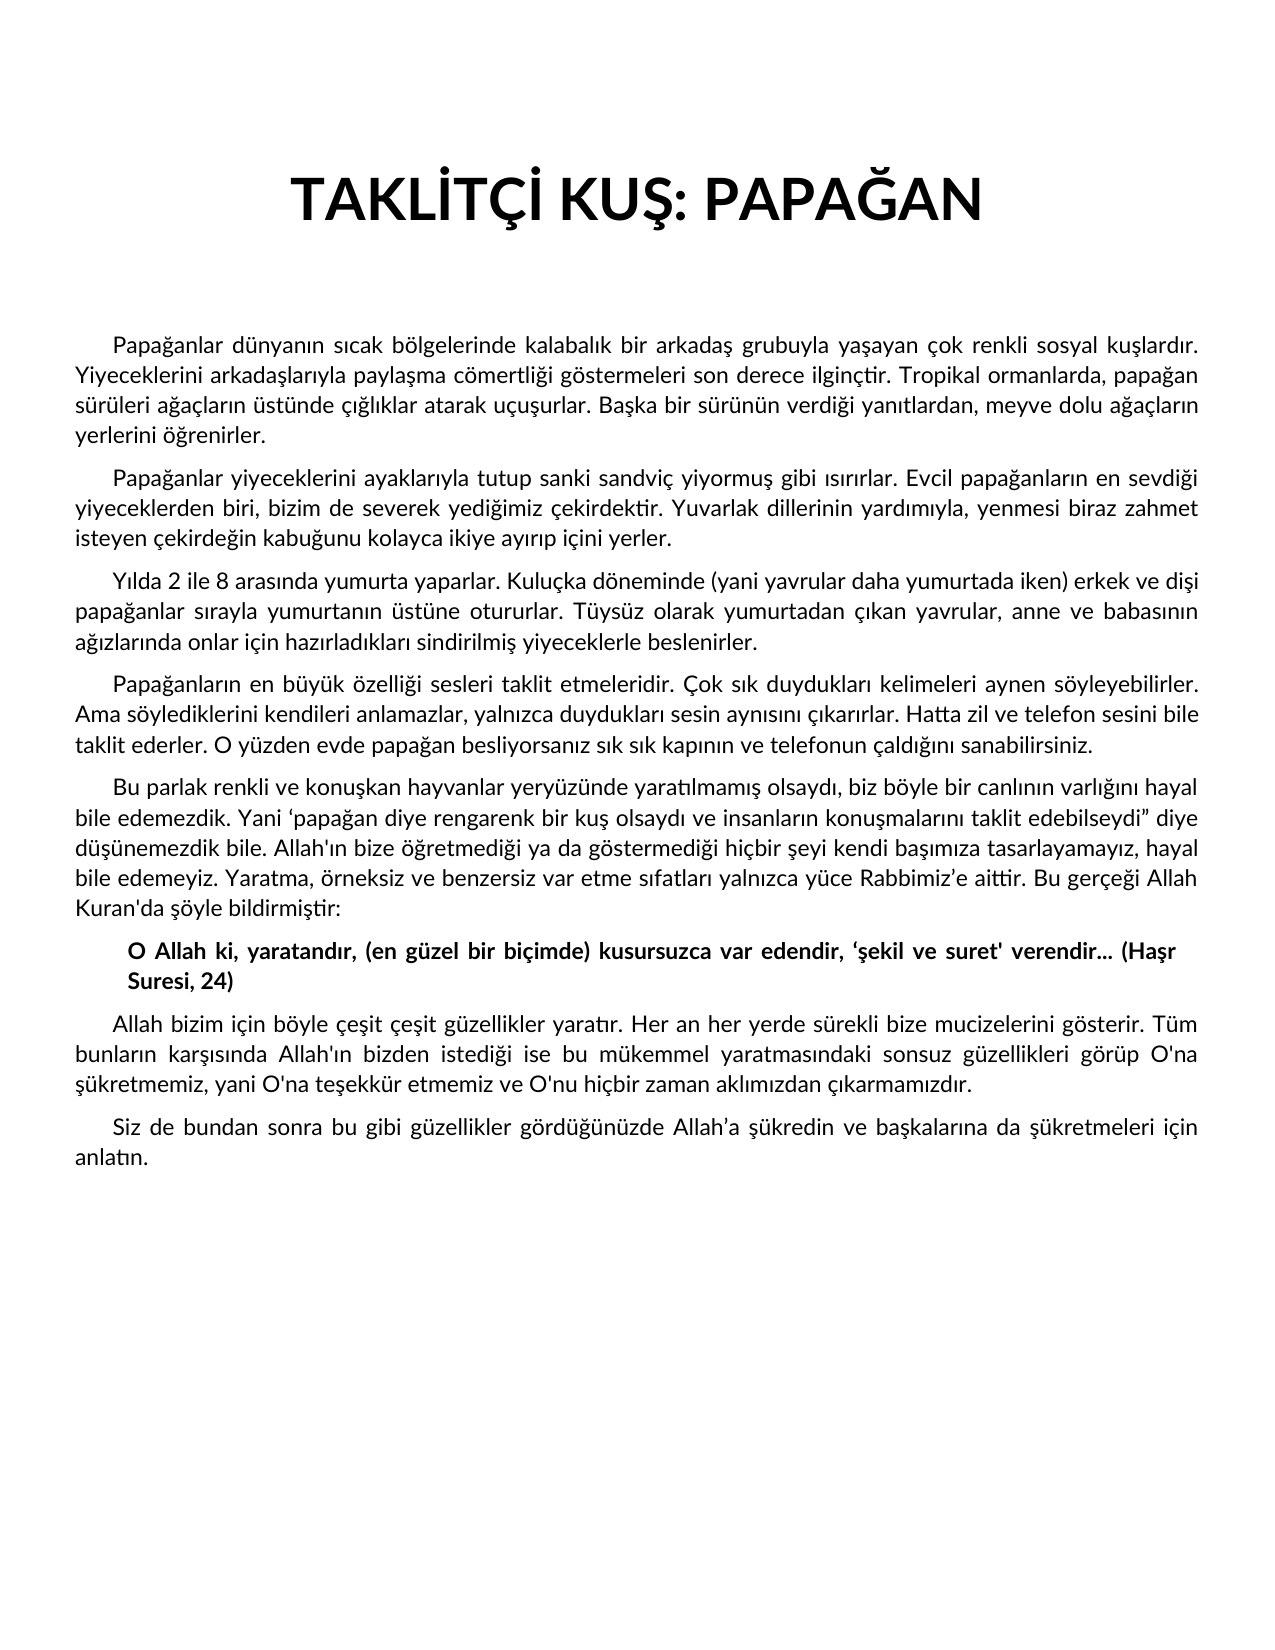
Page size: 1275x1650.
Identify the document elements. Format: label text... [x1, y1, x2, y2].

text Papağanların en büyük özelliği sesleri taklit etmeleridir. Çok sık duydukları kelimeleri aynen söyleyebilirler. Ama söylediklerini kendileri anlamazlar, yalnızca duydukları sesin aynısını çıkarırlar. Hatta zil ve telefon sesini bile taklit ederler. O yüzden evde papağan besliyorsanız sık sık kapının ve telefonun çaldığını sanabilirsiniz. [75, 670, 1200, 758]
text Siz de bundan sonra bu gibi güzellikler gördüğünüzde Allah’a şükredin ve başkalarına da şükretmeleri için anlatın. [75, 1113, 1200, 1170]
text O Allah ki, yaratandır, (en güzel bir biçimde) kusursuzca var edendir, ‘şekil ve suret' verendir... (Haşr Suresi, 24) [127, 937, 1177, 994]
text Papağanlar yiyeceklerini ayaklarıyla tutup sanki sandviç yiyormuş gibi ısırırlar. Evcil papağanların en sevdiği yiyeceklerden biri, bizim de severek yediğimiz çekirdektir. Yuvarlak dillerinin yardımıyla, yenmesi biraz zahmet isteyen çekirdeğin kabuğunu kolayca ikiye ayırıp içini yerler. [75, 464, 1200, 552]
text Allah bizim için böyle çeşit çeşit güzellikler yaratır. Her an her yerde sürekli bize mucizelerini gösterir. Tüm bunların karşısında Allah'ın bizden istediği ise bu mükemmel yaratmasındaki sonsuz güzellikleri görüp O'na şükretmemiz, yani O'na teşekkür etmemiz ve O'nu hiçbir zaman aklımızdan çıkarmamızdır. [75, 1009, 1200, 1097]
subtitle TAKLİTÇİ KUŞ: PAPAĞAN [75, 162, 1200, 232]
text Yılda 2 ile 8 arasında yumurta yaparlar. Kuluçka döneminde (yani yavrular daha yumurtada iken) erkek ve dişi papağanlar sırayla yumurtanın üstüne otururlar. Tüysüz olarak yumurtadan çıkan yavrular, anne ve babasının ağızlarında onlar için hazırladıkları sindirilmiş yiyeceklerle beslenirler. [75, 567, 1200, 655]
text Papağanlar dünyanın sıcak bölgelerinde kalabalık bir arkadaş grubuyla yaşayan çok renkli sosyal kuşlardır. Yiyeceklerini arkadaşlarıyla paylaşma cömertliği göstermeleri son derece ilginçtir. Tropikal ormanlarda, papağan sürüleri ağaçların üstünde çığlıklar atarak uçuşurlar. Başka bir sürünün verdiği yanıtlardan, meyve dolu ağaçların yerlerini öğrenirler. [75, 330, 1200, 448]
text Bu parlak renkli ve konuşkan hayvanlar yeryüzünde yaratılmamış olsaydı, biz böyle bir canlının varlığını hayal bile edemezdik. Yani ‘papağan diye rengarenk bir kuş olsaydı ve insanların konuşmalarını taklit edebilseydi” diye düşünemezdik bile. Allah'ın bize öğretmediği ya da göstermediği hiçbir şeyi kendi başımıza tasarlayamayız, hayal bile edemeyiz. Yaratma, örneksiz ve benzersiz var etme sıfatları yalnızca yüce Rabbimiz’e aittir. Bu gerçeği Allah Kuran'da şöyle bildirmiştir: [75, 773, 1200, 921]
